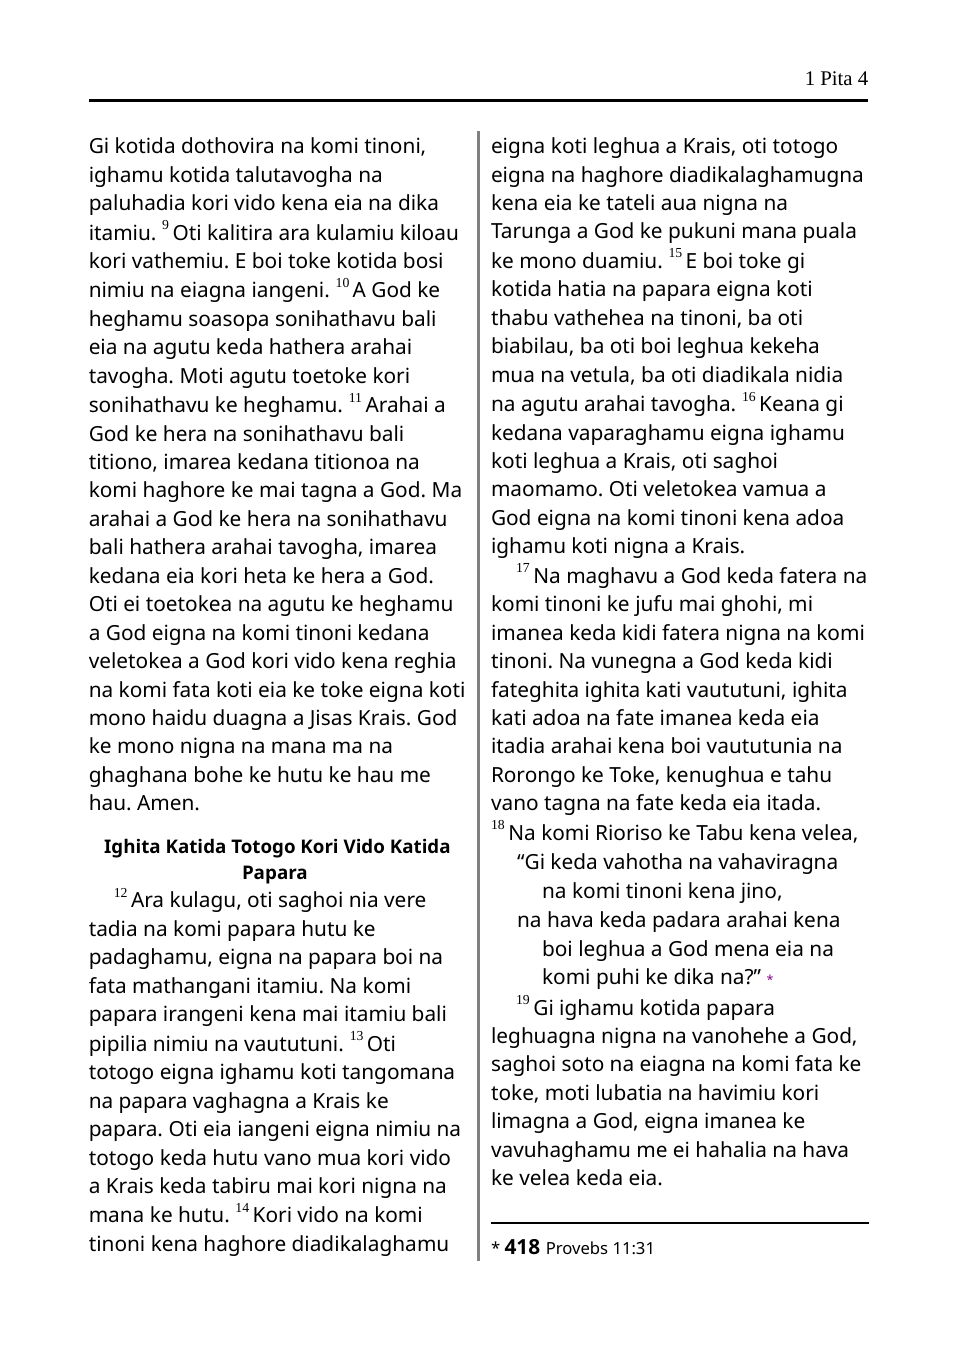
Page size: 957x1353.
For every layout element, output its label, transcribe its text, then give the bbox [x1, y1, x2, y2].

text na hava keda padara arahai kena boi leghua a God mena eia na komi puhi ke dika na?” [517, 904, 867, 991]
text 418 Provebs 11:31 [491, 1232, 868, 1260]
text “Gi keda vahotha na vahaviragna na komi tinoni kena jino, [517, 848, 867, 904]
text 17 Na maghavu a God keda fatera na komi tinoni ke jufu mai ghohi, mi imanea keda kidi fatera nigna na komi tinoni. Na vunegna a God keda kidi fateghita ighita kati vaututuni, ighita kati adoa na fate imanea keda eia itadia arahai kena boi vaututunia na Rorongo ke Toke, kenughua e tahu vano tagna na fate keda eia itada. 18 Na komi Rioriso ke Tabu kena velea, [491, 560, 868, 846]
text Ighita Katida Totogo Kori Vido Katida Papara [88, 833, 466, 884]
text 12 Ara kulagu, oti saghoi nia vere tadia na komi papara hutu ke padaghamu, eigna na papara boi na fata mathangani itamiu. Na komi papara irangeni kena mai itamiu bali pipilia nimiu na vaututuni. 13 Oti totogo eigna ighamu koti tangomana na papara vaghagna a Krais ke papara. Oti eia iangeni eigna nimiu na totogo keda hutu vano mua kori vido a Krais keda tabiru mai kori nigna na mana ke hutu. 14 Kori vido na komi tinoni kena haghore diadikalaghamu [88, 884, 466, 1257]
text Gi kotida dothovira na komi tinoni, ighamu kotida talutavogha na paluhadia kori vido kena eia na dika itamiu. 9 Oti kalitira ara kulamiu kiloau kori vathemiu. E boi toke kotida bosi nimiu na eiagna iangeni. 10 A God ke heghamu soasopa sonihathavu bali eia na agutu keda hathera arahai tavogha. Moti agutu toetoke kori sonihathavu ke heghamu. 11 Arahai a God ke hera na sonihathavu bali titiono, imarea kedana titionoa na komi haghore ke mai tagna a God. Ma arahai a God ke hera na sonihathavu bali hathera arahai tavogha, imarea kedana eia kori heta ke hera a God. Oti ei toetokea na agutu ke heghamu a God eigna na komi tinoni kedana veletokea a God kori vido kena reghia na komi fata koti eia ke toke eigna koti mono haidu duagna a Jisas Krais. God ke mono nigna na mana ma na ghaghana bohe ke hutu ke hau me hau. Amen. [88, 131, 466, 817]
text eigna koti leghua a Krais, oti totogo eigna na haghore diadikalaghamugna kena eia ke tateli aua nigna na Tarunga a God ke pukuni mana puala ke mono duamiu. 15 E boi toke gi kotida hatia na papara eigna koti thabu vathehea na tinoni, ba oti biabilau, ba oti boi leghua kekeha mua na vetula, ba oti diadikala nidia na agutu arahai tavogha. 16 Keana gi kedana vaparaghamu eigna ighamu koti leghua a Krais, oti saghoi maomamo. Oti veletokea vamua a God eigna na komi tinoni kena adoa ighamu koti nigna a Krais. [491, 131, 868, 560]
text 19 Gi ighamu kotida papara leghuagna nigna na vanohehe a God, saghoi soto na eiagna na komi fata ke toke, moti lubatia na havimiu kori limagna a God, eigna imanea ke vavuhaghamu me ei hahalia na hava ke velea keda eia. [491, 992, 868, 1192]
